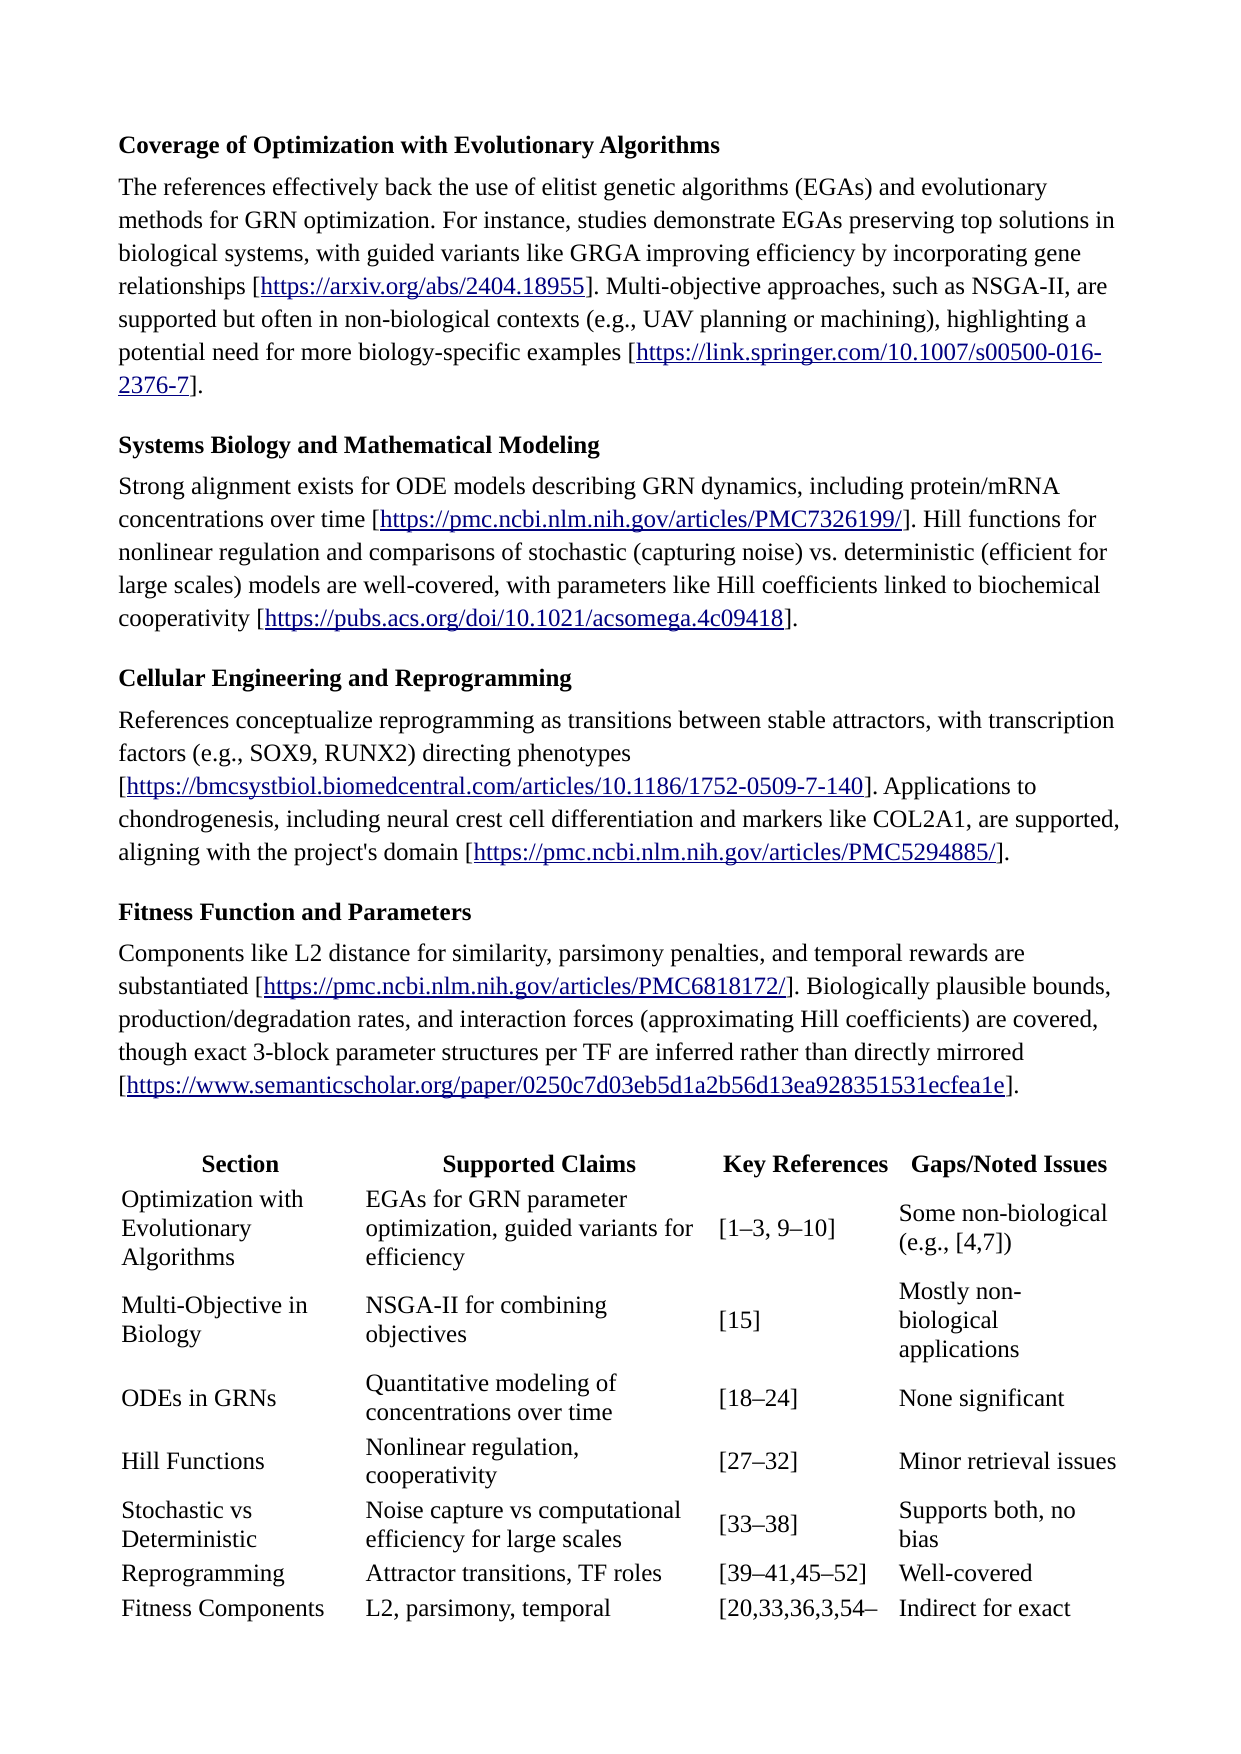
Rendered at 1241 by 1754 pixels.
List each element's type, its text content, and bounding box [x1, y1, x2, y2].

table_cell Some non-biological (e.g., [4,7]) [896, 1181, 1122, 1273]
table_cell [27–32] [716, 1429, 896, 1492]
table_cell EGAs for GRN parameter optimization, guided variants for efficiency [363, 1181, 716, 1273]
subtitle Fitness Function and Parameters [118, 897, 1122, 926]
table_cell [33–38] [716, 1492, 896, 1555]
table_header Gaps/Noted Issues [896, 1147, 1122, 1181]
table_cell [18–24] [716, 1365, 896, 1429]
text Strong alignment exists for ODE models describing GRN dynamics, including protein/mRNA concentrations over time [https://pmc.ncbi.nlm.nih.gov/articles/PMC7326199/]. Hill functions for nonlinear regulation and comparisons of stochastic (capturing noise) vs. deterministic (efficient for large scales) models are well-covered, with parameters like Hill coefficients linked to biochemical cooperativity [https://pubs.acs.org/doi/10.1021/acsomega.4c09418]. [118, 471, 1122, 632]
table_cell Mostly non-biological applications [896, 1273, 1122, 1365]
table_cell Attractor transitions, TF roles [363, 1555, 716, 1590]
table_cell ODEs in GRNs [118, 1365, 362, 1429]
text References conceptualize reprogramming as transitions between stable attractors, with transcription factors (e.g., SOX9, RUNX2) directing phenotypes [https://bmcsystbiol.biomedcentral.com/articles/10.1186/1752-0509-7-140]. Applications to chondrogenesis, including neural crest cell differentiation and markers like COL2A1, are supported, aligning with the project's domain [https://pmc.ncbi.nlm.nih.gov/articles/PMC5294885/]. [118, 705, 1122, 866]
table_cell Reprogramming [118, 1555, 362, 1590]
text Components like L2 distance for similarity, parsimony penalties, and temporal rewards are substantiated [https://pmc.ncbi.nlm.nih.gov/articles/PMC6818172/]. Biologically plausible bounds, production/degradation rates, and interaction forces (approximating Hill coefficients) are covered, though exact 3-block parameter structures per TF are inferred rather than directly mirrored [https://www.semanticscholar.org/paper/0250c7d03eb5d1a2b56d13ea928351531ecfea1e]. [118, 938, 1122, 1099]
table_header Key References [716, 1147, 896, 1181]
table_cell [20,33,36,3,54– [716, 1590, 896, 1624]
table_cell Optimization with Evolutionary Algorithms [118, 1181, 362, 1273]
table_cell Multi-Objective in Biology [118, 1273, 362, 1365]
table_cell Indirect for exact [896, 1590, 1122, 1624]
table_cell Quantitative modeling of concentrations over time [363, 1365, 716, 1429]
subtitle Cellular Engineering and Reprogramming [118, 663, 1122, 692]
table_cell [15] [716, 1273, 896, 1365]
table_cell Noise capture vs computational efficiency for large scales [363, 1492, 716, 1555]
table_cell None significant [896, 1365, 1122, 1429]
table_cell Supports both, no bias [896, 1492, 1122, 1555]
table_cell Fitness Components [118, 1590, 362, 1624]
table_cell L2, parsimony, temporal [363, 1590, 716, 1624]
table_cell [1–3, 9–10] [716, 1181, 896, 1273]
table_cell Well-covered [896, 1555, 1122, 1590]
table_cell NSGA-II for combining objectives [363, 1273, 716, 1365]
subtitle Systems Biology and Mathematical Modeling [118, 430, 1122, 459]
table_cell Stochastic vs Deterministic [118, 1492, 362, 1555]
table_cell Hill Functions [118, 1429, 362, 1492]
table_cell Nonlinear regulation, cooperativity [363, 1429, 716, 1492]
table_header Supported Claims [363, 1147, 716, 1181]
table_cell [39–41,45–52] [716, 1555, 896, 1590]
subtitle Coverage of Optimization with Evolutionary Algorithms [118, 131, 1122, 159]
table_cell Minor retrieval issues [896, 1429, 1122, 1492]
table_header Section [118, 1147, 362, 1181]
text The references effectively back the use of elitist genetic algorithms (EGAs) and evolutionary methods for GRN optimization. For instance, studies demonstrate EGAs preserving top solutions in biological systems, with guided variants like GRGA improving efficiency by incorporating gene relationships [https://arxiv.org/abs/2404.18955]. Multi-objective approaches, such as NSGA-II, are supported but often in non-biological contexts (e.g., UAV planning or machining), highlighting a potential need for more biology-specific examples [https://link.springer.com/10.1007/s00500-016-2376-7]. [118, 172, 1122, 399]
